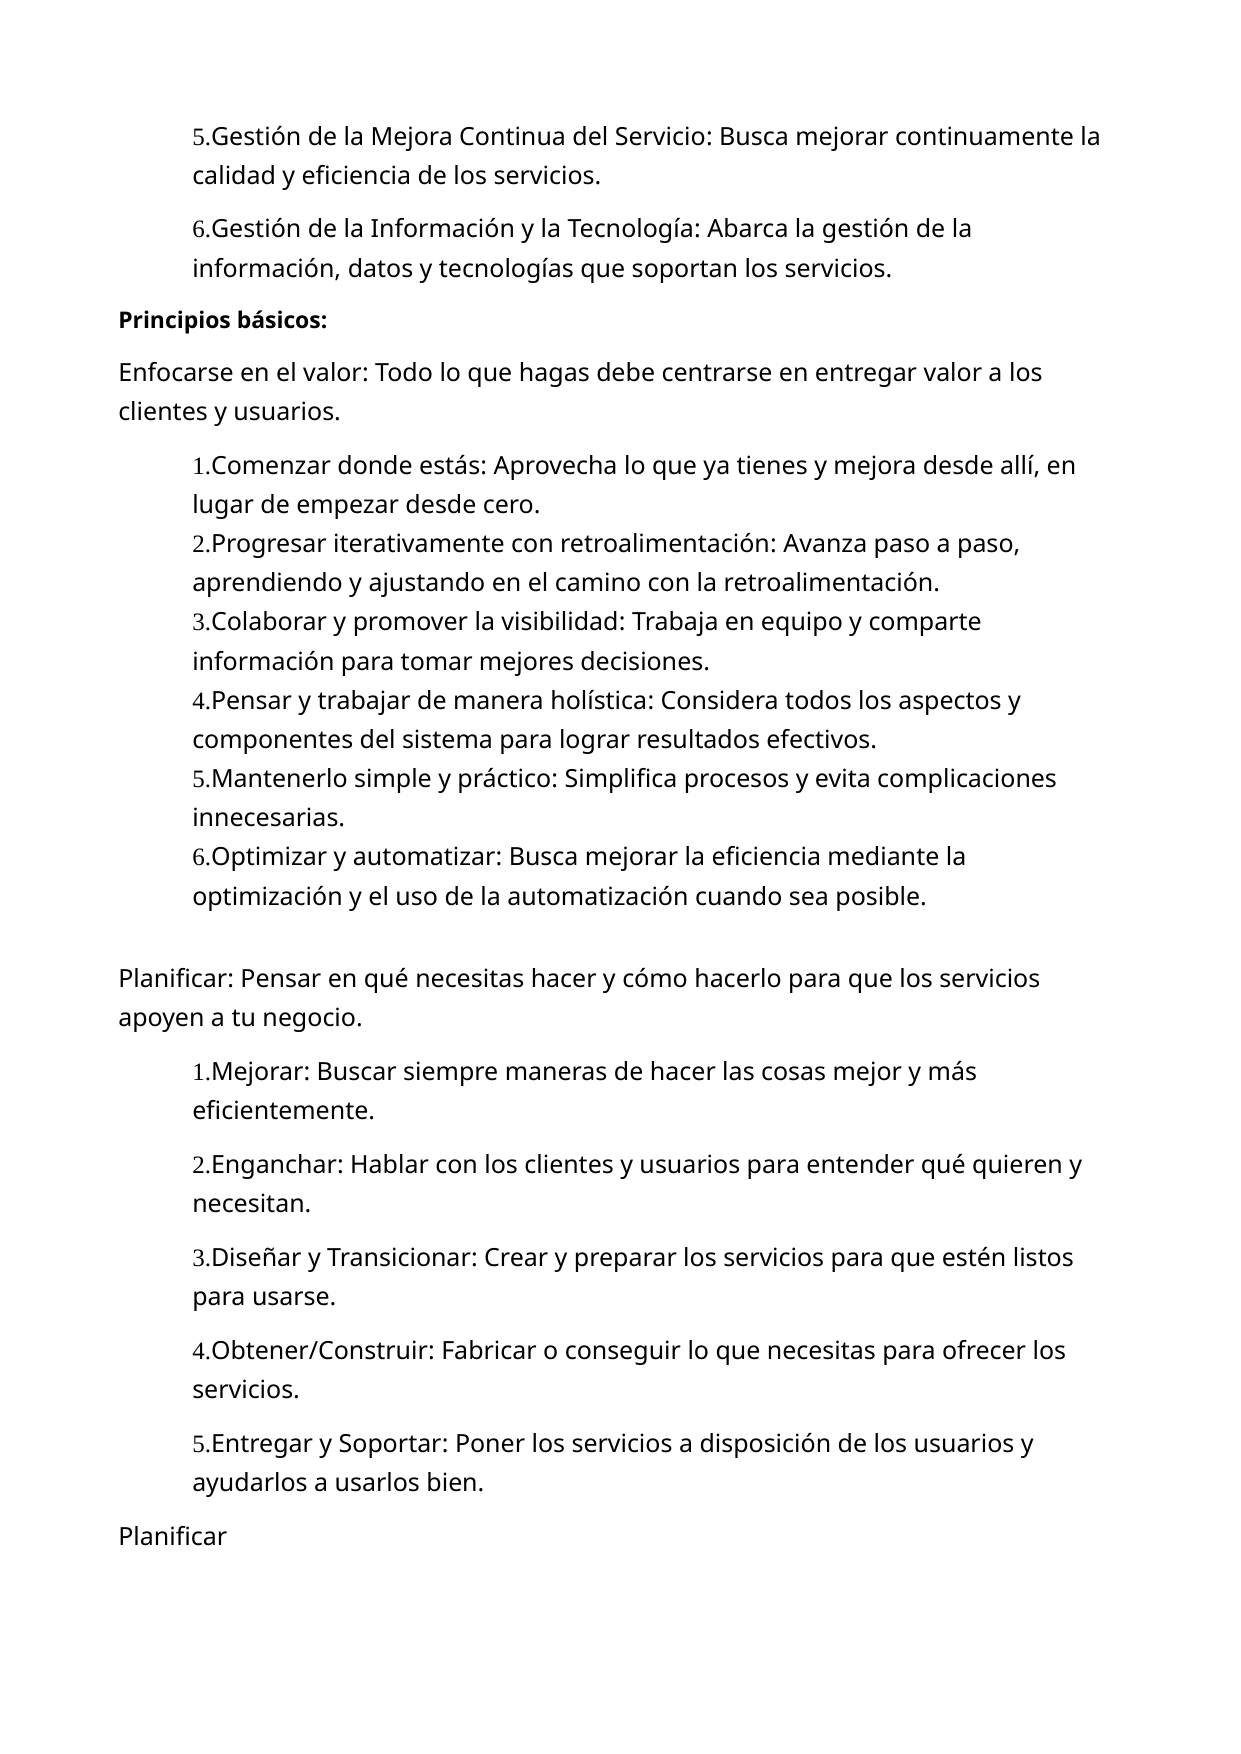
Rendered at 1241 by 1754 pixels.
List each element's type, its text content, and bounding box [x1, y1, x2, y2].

text Principios básicos: [118, 304, 1122, 335]
list Enganchar: Hablar con los clientes y usuarios para entender qué quieren y necesitan. [118, 1147, 1122, 1220]
list Optimizar y automatizar: Busca mejorar la eficiencia mediante la optimización y el uso de la automatización cuando sea posible. [118, 839, 1122, 912]
list Comenzar donde estás: Aprovecha lo que ya tienes y mejora desde allí, en lugar de empezar desde cero. [118, 447, 1122, 521]
list Diseñar y Transicionar: Crear y preparar los servicios para que estén listos para usarse. [118, 1239, 1122, 1313]
list Entregar y Soportar: Poner los servicios a disposición de los usuarios y ayudarlos a usarlos bien. [118, 1425, 1122, 1498]
list Progresar iterativamente con retroalimentación: Avanza paso a paso, aprendiendo y ajustando en el camino con la retroalimentación. [118, 526, 1122, 599]
list Colaborar y promover la visibilidad: Trabaja en equipo y comparte información para tomar mejores decisiones. [118, 604, 1122, 677]
list Mantenerlo simple y práctico: Simplifica procesos y evita complicaciones innecesarias. [118, 761, 1122, 834]
text Planificar: Pensar en qué necesitas hacer y cómo hacerlo para que los servicios apoyen a tu negocio. [118, 961, 1122, 1034]
list Pensar y trabajar de manera holística: Considera todos los aspectos y componentes del sistema para lograr resultados efectivos. [118, 682, 1122, 756]
list Gestión de la Información y la Tecnología: Abarca la gestión de la información, datos y tecnologías que soportan los servicios. [118, 211, 1122, 284]
list Obtener/Construir: Fabricar o conseguir lo que necesitas para ofrecer los servicios. [118, 1332, 1122, 1406]
list Mejorar: Buscar siempre maneras de hacer las cosas mejor y más eficientemente. [118, 1054, 1122, 1127]
text Enfocarse en el valor: Todo lo que hagas debe centrarse en entregar valor a los clientes y usuarios. [118, 354, 1122, 428]
list Gestión de la Mejora Continua del Servicio: Busca mejorar continuamente la calidad y eficiencia de los servicios. [118, 118, 1122, 191]
text Planificar [118, 1518, 1122, 1552]
